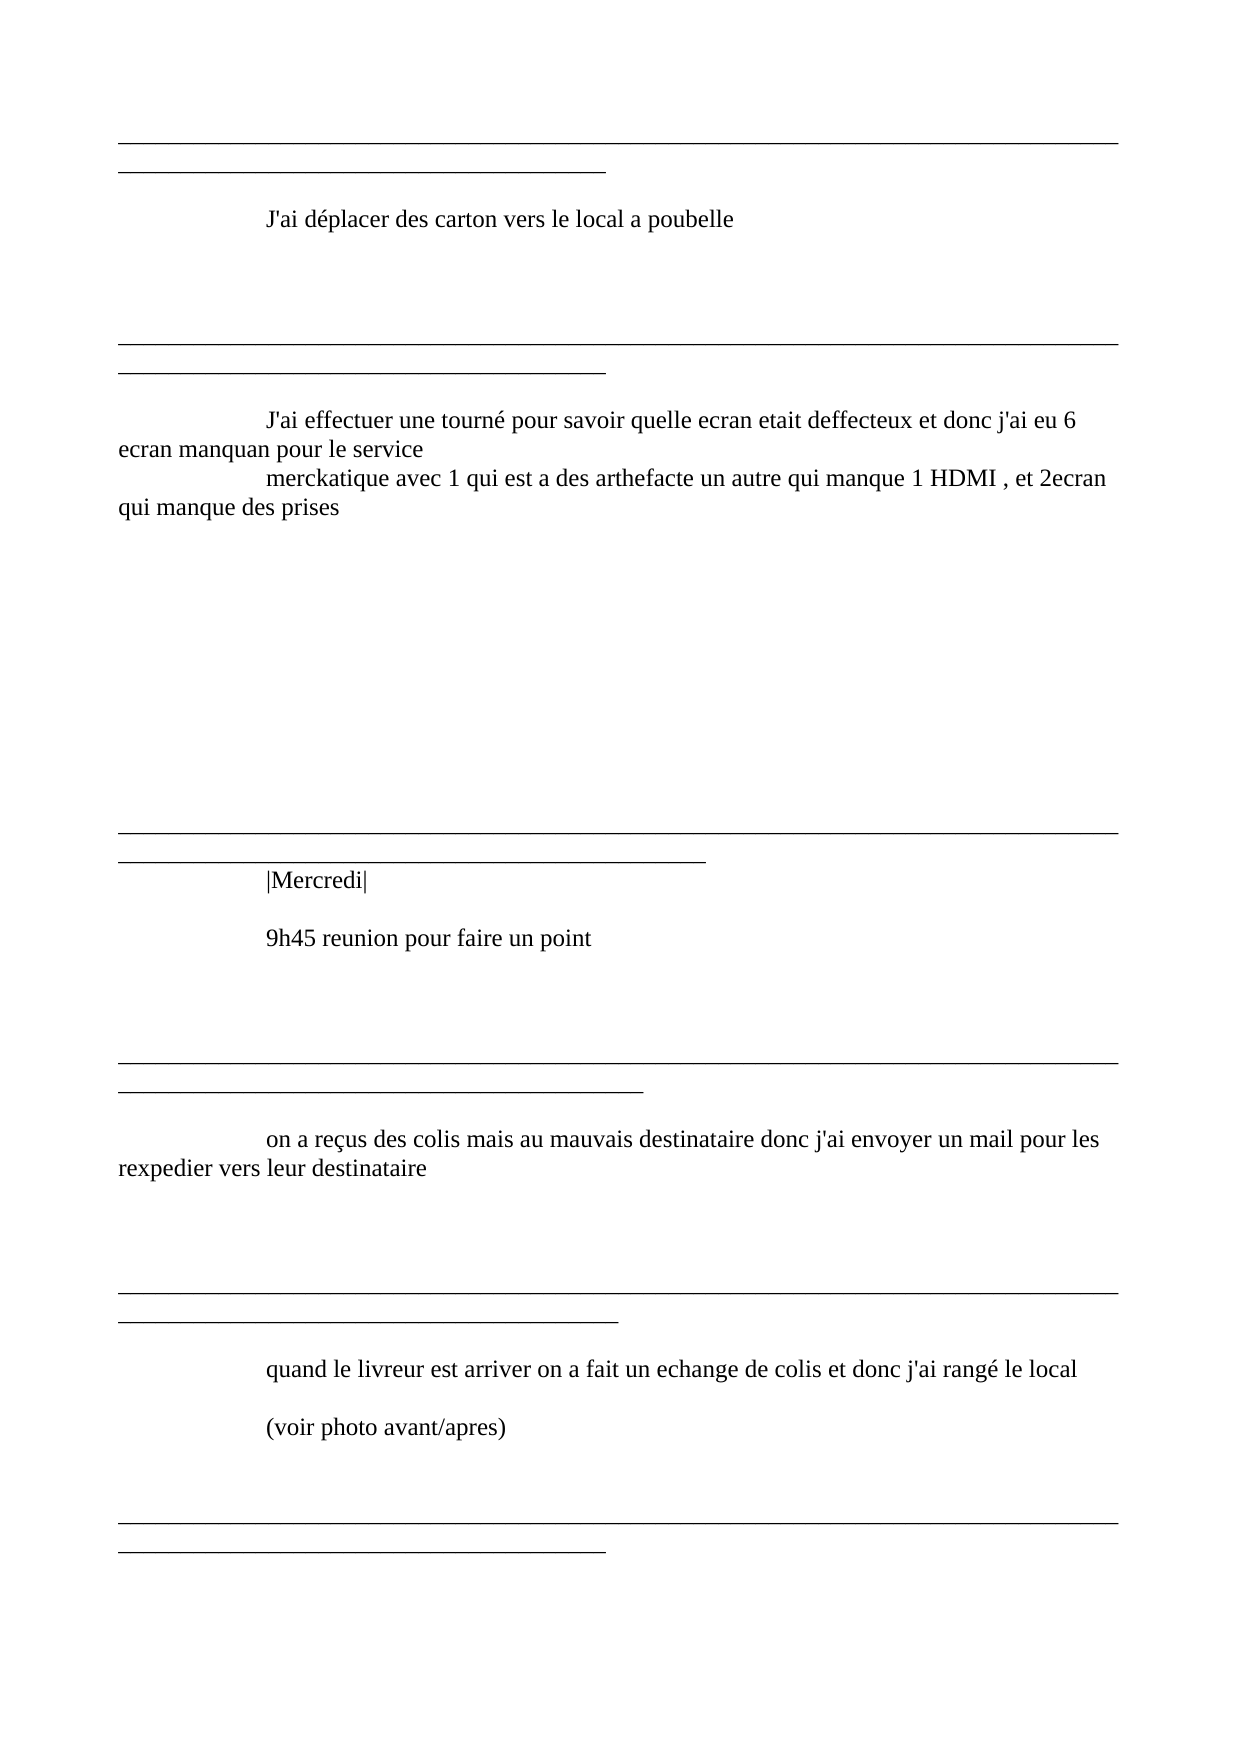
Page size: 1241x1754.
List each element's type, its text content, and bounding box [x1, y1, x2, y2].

text ________________________________________________________________________________________________________________________ [118, 1211, 1122, 1326]
text merckatique avec 1 qui est a des arthefacte un autre qui manque 1 HDMI , et 2ecran qui manque des prises [118, 463, 1122, 521]
text J'ai effectuer une tourné pour savoir quelle ecran etait deffecteux et donc j'ai eu 6 ecran manquan pour le service [118, 406, 1122, 463]
text J'ai déplacer des carton vers le local a poubelle [118, 204, 1122, 233]
text 9h45 reunion pour faire un point [118, 923, 1122, 952]
text quand le livreur est arriver on a fait un echange de colis et donc j'ai rangé le local [118, 1354, 1122, 1383]
text |Mercredi| [118, 866, 1122, 894]
text _______________________________________________________________________________________________________________________ [118, 262, 1122, 377]
text _______________________________________________________________________________________________________________________________ [118, 751, 1122, 866]
text _______________________________________________________________________________________________________________________ [118, 118, 1122, 176]
text __________________________________________________________________________________________________________________________ [118, 981, 1122, 1096]
text (voir photo avant/apres) [118, 1412, 1122, 1441]
text _______________________________________________________________________________________________________________________ [118, 1441, 1122, 1556]
text on a reçus des colis mais au mauvais destinataire donc j'ai envoyer un mail pour les rexpedier vers leur destinataire [118, 1124, 1122, 1182]
